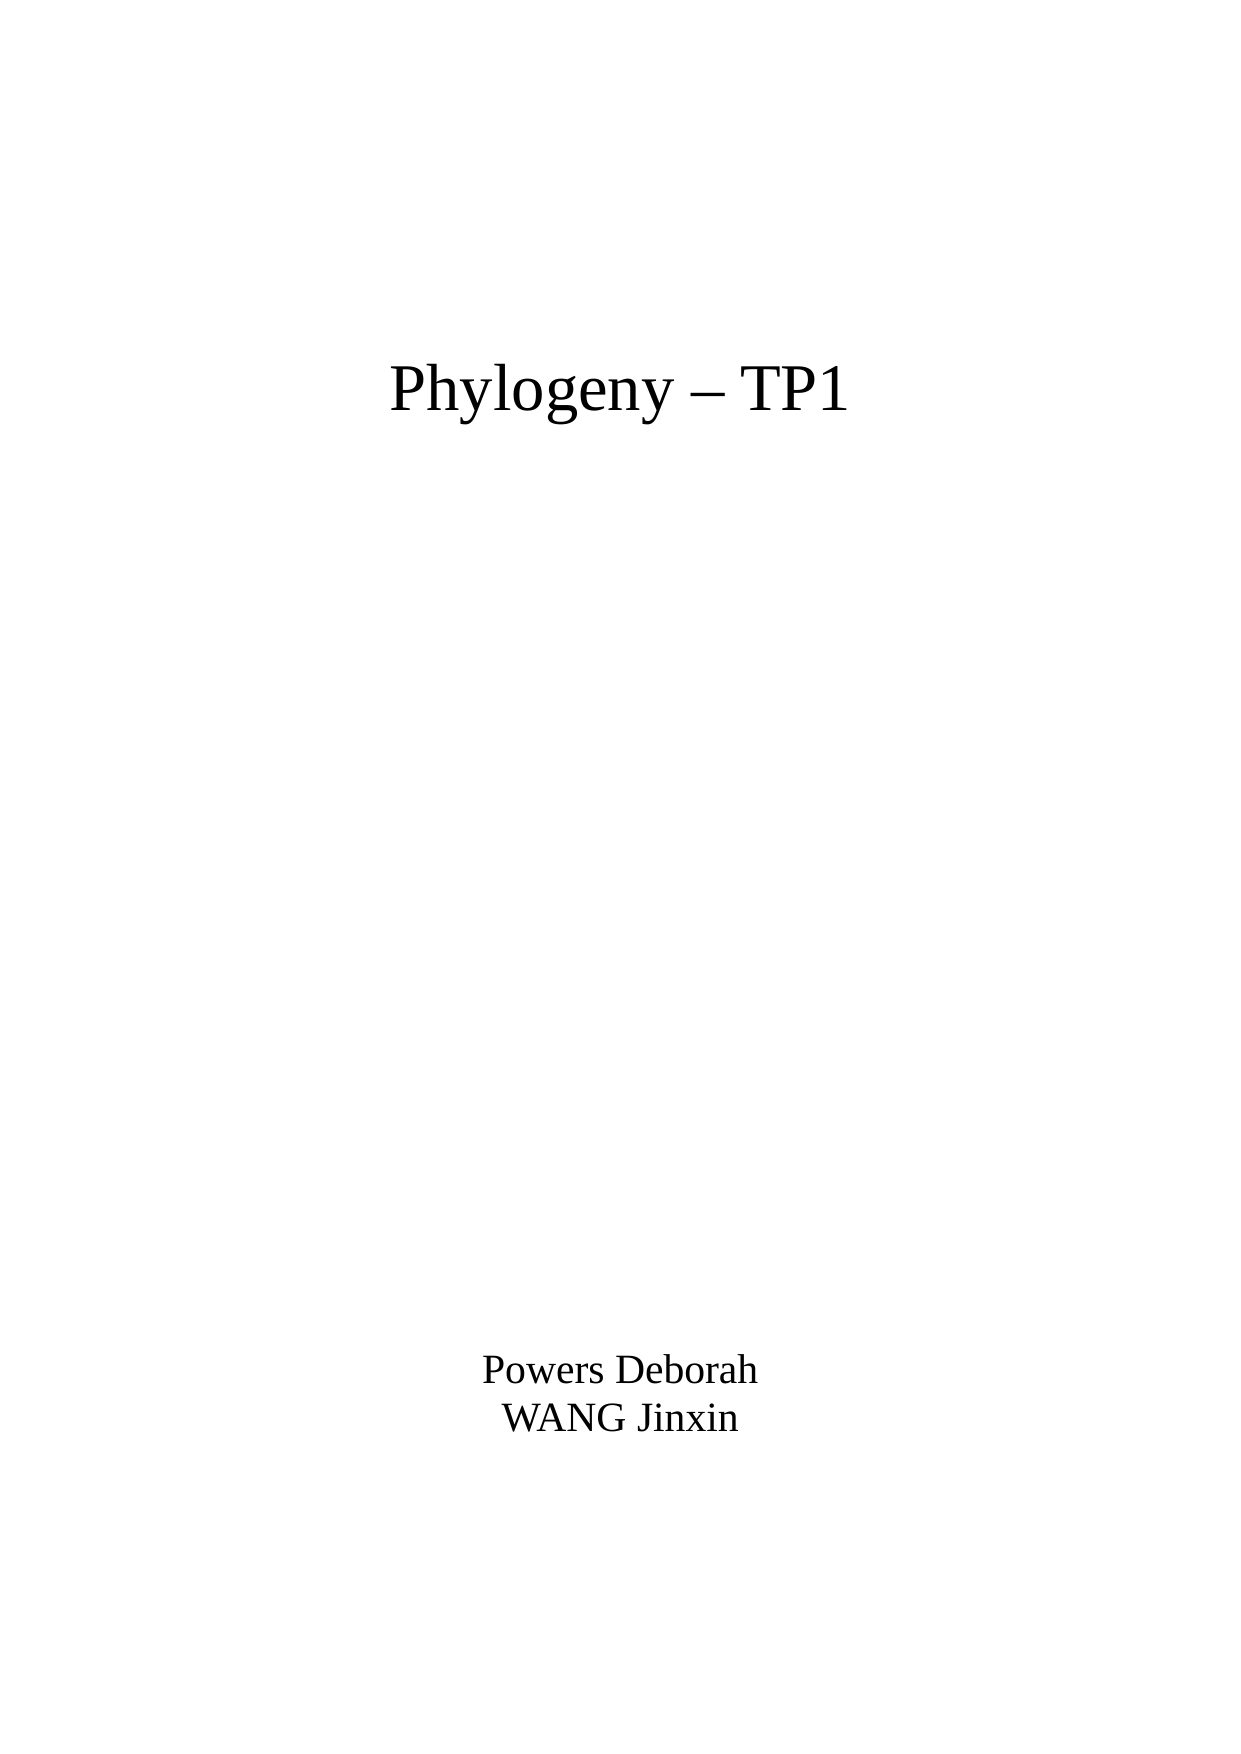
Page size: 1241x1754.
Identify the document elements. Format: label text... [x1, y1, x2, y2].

text Phylogeny – TP1 [118, 348, 1122, 425]
text Powers Deborah [118, 1345, 1122, 1393]
text WANG Jinxin [118, 1393, 1122, 1441]
